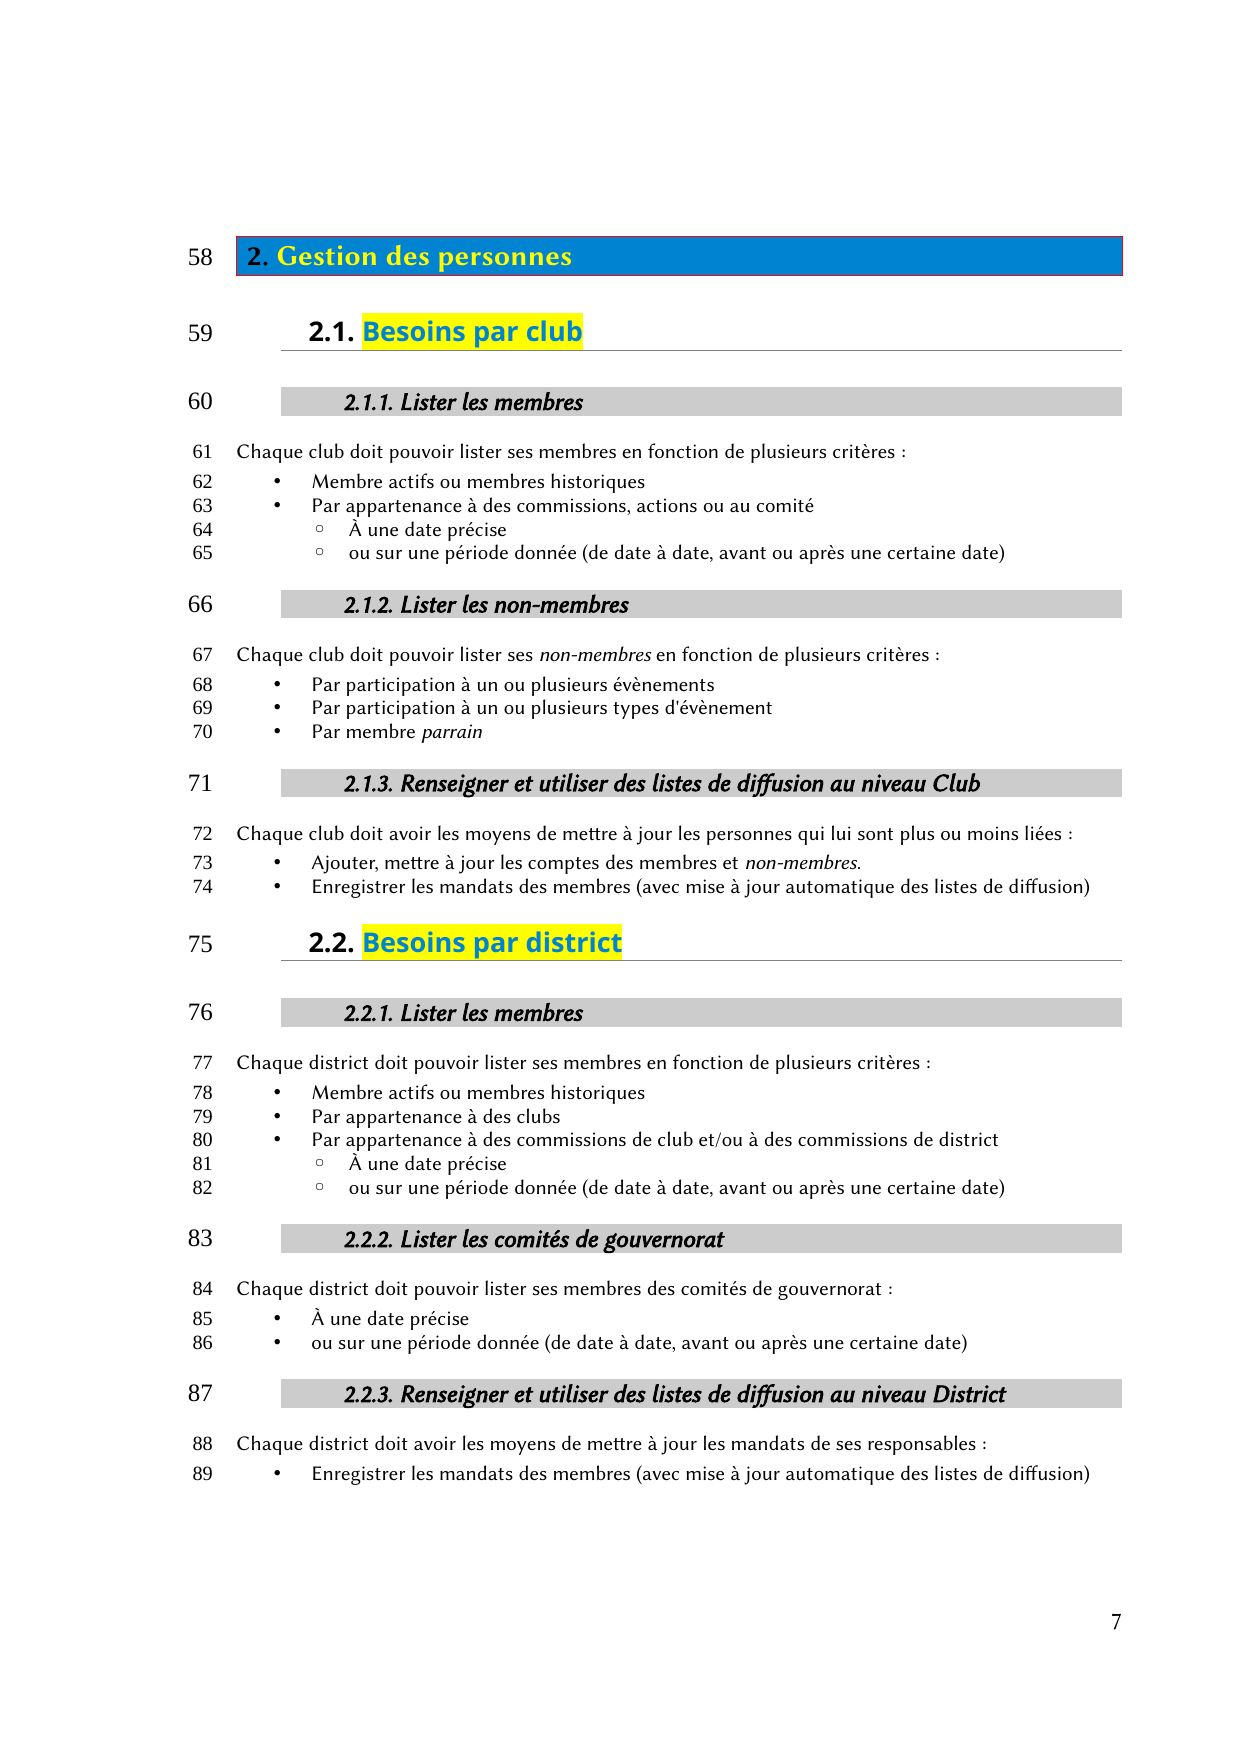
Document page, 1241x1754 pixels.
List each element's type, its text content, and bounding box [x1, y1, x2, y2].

list Par appartenance à des clubs [274, 1104, 1122, 1128]
subtitle Renseigner et utiliser des listes de diffusion au niveau District [1007, 1379, 1122, 1408]
subtitle Besoins par club [281, 313, 362, 350]
text Chaque club doit avoir les moyens de mettre à jour les personnes qui lui sont plus ou moins liées : [236, 821, 1122, 845]
subtitle Lister les comités de gouvernorat [281, 1224, 399, 1253]
subtitle Lister les membres [281, 998, 399, 1027]
list Par membre parrain [274, 720, 1122, 744]
list ou sur une période donnée (de date à date, avant ou après une certaine date) [311, 541, 1122, 565]
list Ajouter, mettre à jour les comptes des membres et non-membres. [274, 851, 1122, 875]
subtitle Renseigner et utiliser des listes de diffusion au niveau Club [281, 769, 399, 797]
list ou sur une période donnée (de date à date, avant ou après une certaine date) [274, 1331, 1122, 1354]
list À une date précise [311, 517, 1122, 541]
subtitle Renseigner et utiliser des listes de diffusion au niveau District [281, 1379, 399, 1408]
subtitle Lister les comités de gouvernorat [725, 1224, 1122, 1253]
list Membre actifs ou membres historiques [274, 1081, 1122, 1104]
list ou sur une période donnée (de date à date, avant ou après une certaine date) [311, 1176, 1122, 1199]
subtitle Gestion des personnes [237, 237, 1122, 275]
text Chaque district doit pouvoir lister ses membres des comités de gouvernorat : [236, 1277, 1122, 1301]
subtitle Lister les membres [584, 998, 1122, 1027]
text Chaque club doit pouvoir lister ses non-membres en fonction de plusieurs critères : [236, 643, 1122, 666]
list Par participation à un ou plusieurs évènements [274, 672, 1122, 696]
list À une date précise [274, 1307, 1122, 1331]
subtitle Besoins par district [281, 924, 362, 960]
subtitle Renseigner et utiliser des listes de diffusion au niveau Club [982, 769, 1122, 797]
text Chaque district doit pouvoir lister ses membres en fonction de plusieurs critères : [236, 1051, 1122, 1075]
list Enregistrer les mandats des membres (avec mise à jour automatique des listes de diffusion) [274, 875, 1122, 899]
list Enregistrer les mandats des membres (avec mise à jour automatique des listes de diffusion) [274, 1462, 1122, 1486]
text Chaque club doit pouvoir lister ses membres en fonction de plusieurs critères : [236, 440, 1122, 464]
subtitle Lister les non-membres [636, 590, 1122, 618]
subtitle Besoins par club [583, 313, 1122, 350]
subtitle Lister les non-membres [281, 590, 399, 618]
subtitle Besoins par district [622, 924, 1122, 960]
list Par appartenance à des commissions, actions ou au comité [274, 494, 1122, 517]
text Chaque district doit avoir les moyens de mettre à jour les mandats de ses responsables : [236, 1432, 1122, 1456]
list Membre actifs ou membres historiques [274, 470, 1122, 494]
list Par appartenance à des commissions de club et/ou à des commissions de district [274, 1128, 1122, 1152]
subtitle Lister les membres [281, 387, 1122, 416]
list À une date précise [311, 1152, 1122, 1176]
list Par participation à un ou plusieurs types d'évènement [274, 696, 1122, 720]
